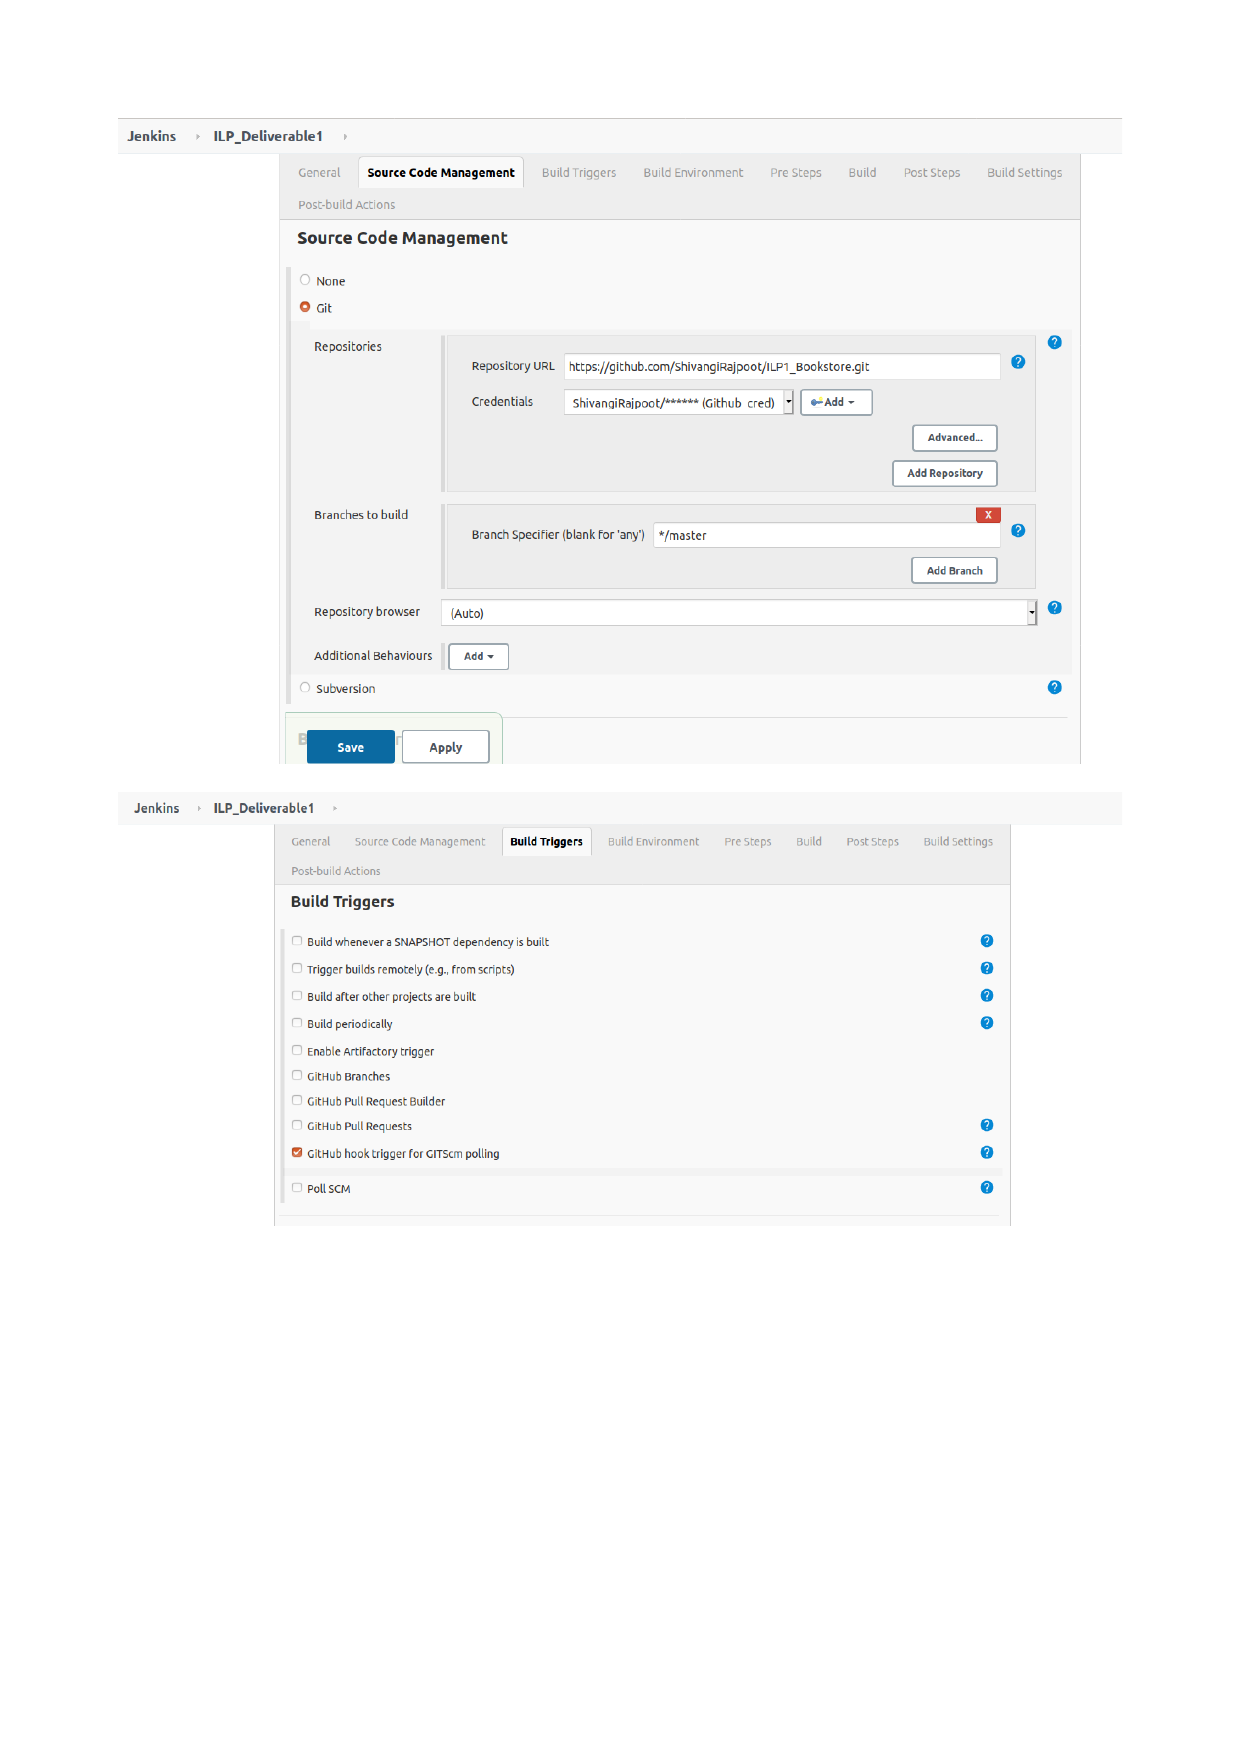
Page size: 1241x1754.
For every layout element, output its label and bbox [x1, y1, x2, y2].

picture [118, 792, 1123, 1226]
picture [118, 118, 1123, 764]
